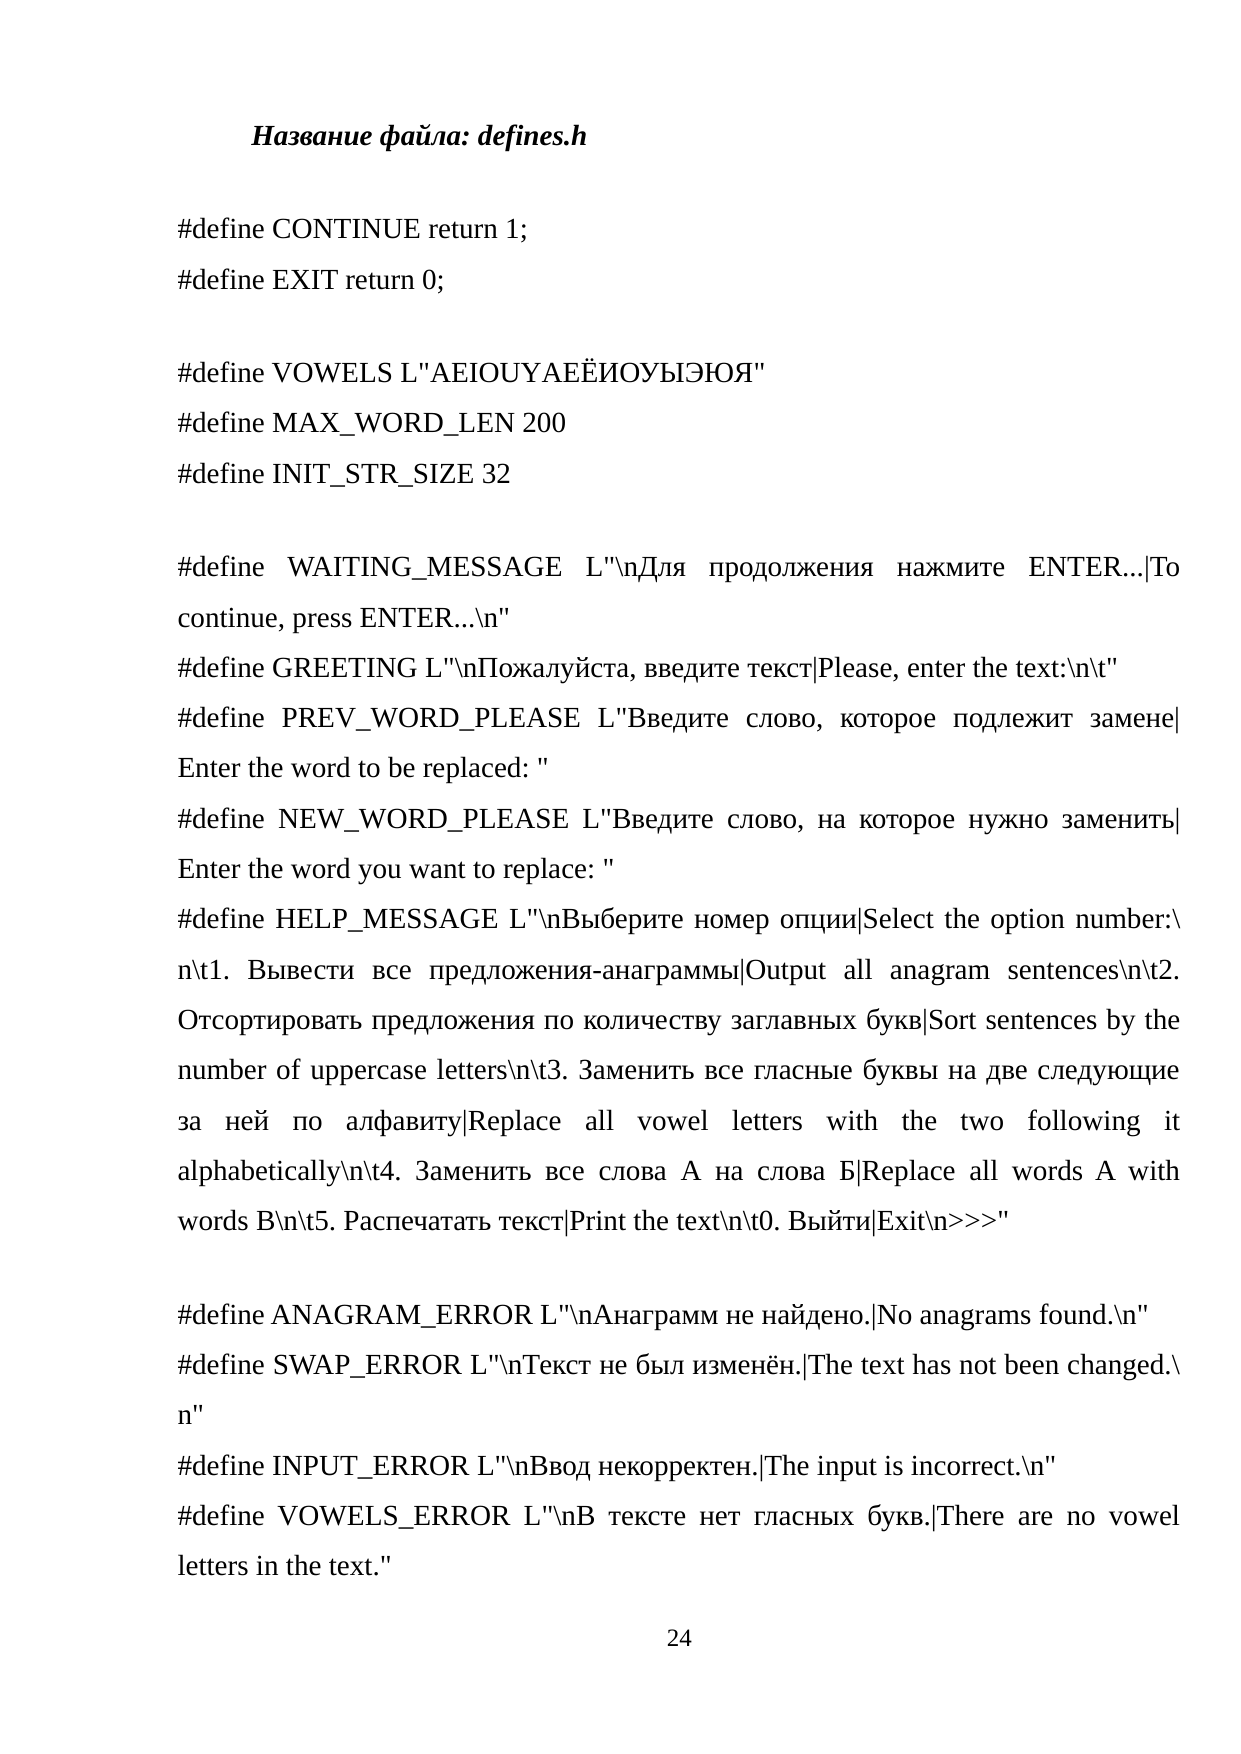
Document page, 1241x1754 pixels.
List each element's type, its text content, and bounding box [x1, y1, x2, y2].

text #define ANAGRAM_ERROR L"\nАнаграмм не найдено.|No anagrams found.\n" [177, 1297, 1181, 1330]
text #define HELP_MESSAGE L"\nВыберите номер опции|Select the option number:\n\t1. Вывести все предложения-анаграммы|Output all anagram sentences\n\t2. Отсортировать предложения по количеству заглавных букв|Sort sentences by the number of uppercase letters\n\t3. Заменить все гласные буквы на две следующие за ней по алфавиту|Replace all vowel letters with the two following it alphabetically\n\t4. Заменить все слова А на слова Б|Replace all words A with words B\n\t5. Распечатать текст|Print the text\n\t0. Выйти|Exit\n>>>" [177, 902, 1181, 1237]
text #define CONTINUE return 1; [177, 212, 1181, 245]
text Название файла: defines.h [177, 118, 1181, 152]
text #define WAITING_MESSAGE L"\nДля продолжения нажмите ENTER...|To continue, press ENTER...\n" [177, 549, 1181, 633]
text #define PREV_WORD_PLEASE L"Введите слово, которое подлежит замене|Enter the word to be replaced: " [177, 700, 1181, 784]
text #define SWAP_ERROR L"\nТекст не был изменён.|The text has not been changed.\n" [177, 1347, 1181, 1431]
text #define INIT_STR_SIZE 32 [177, 456, 1181, 489]
text #define EXIT return 0; [177, 262, 1181, 295]
text #define NEW_WORD_PLEASE L"Введите слово, на которое нужно заменить|Enter the word you want to replace: " [177, 801, 1181, 885]
text #define VOWELS L"AEIOUYАЕЁИОУЫЭЮЯ" [177, 355, 1181, 389]
text #define VOWELS_ERROR L"\nВ тексте нет гласных букв.|There are no vowel letters in the text." [177, 1498, 1181, 1582]
text #define GREETING L"\nПожалуйста, введите текст|Please, enter the text:\n\t" [177, 650, 1181, 683]
text #define MAX_WORD_LEN 200 [177, 406, 1181, 439]
text #define INPUT_ERROR L"\nВвод некорректен.|The input is incorrect.\n" [177, 1448, 1181, 1481]
